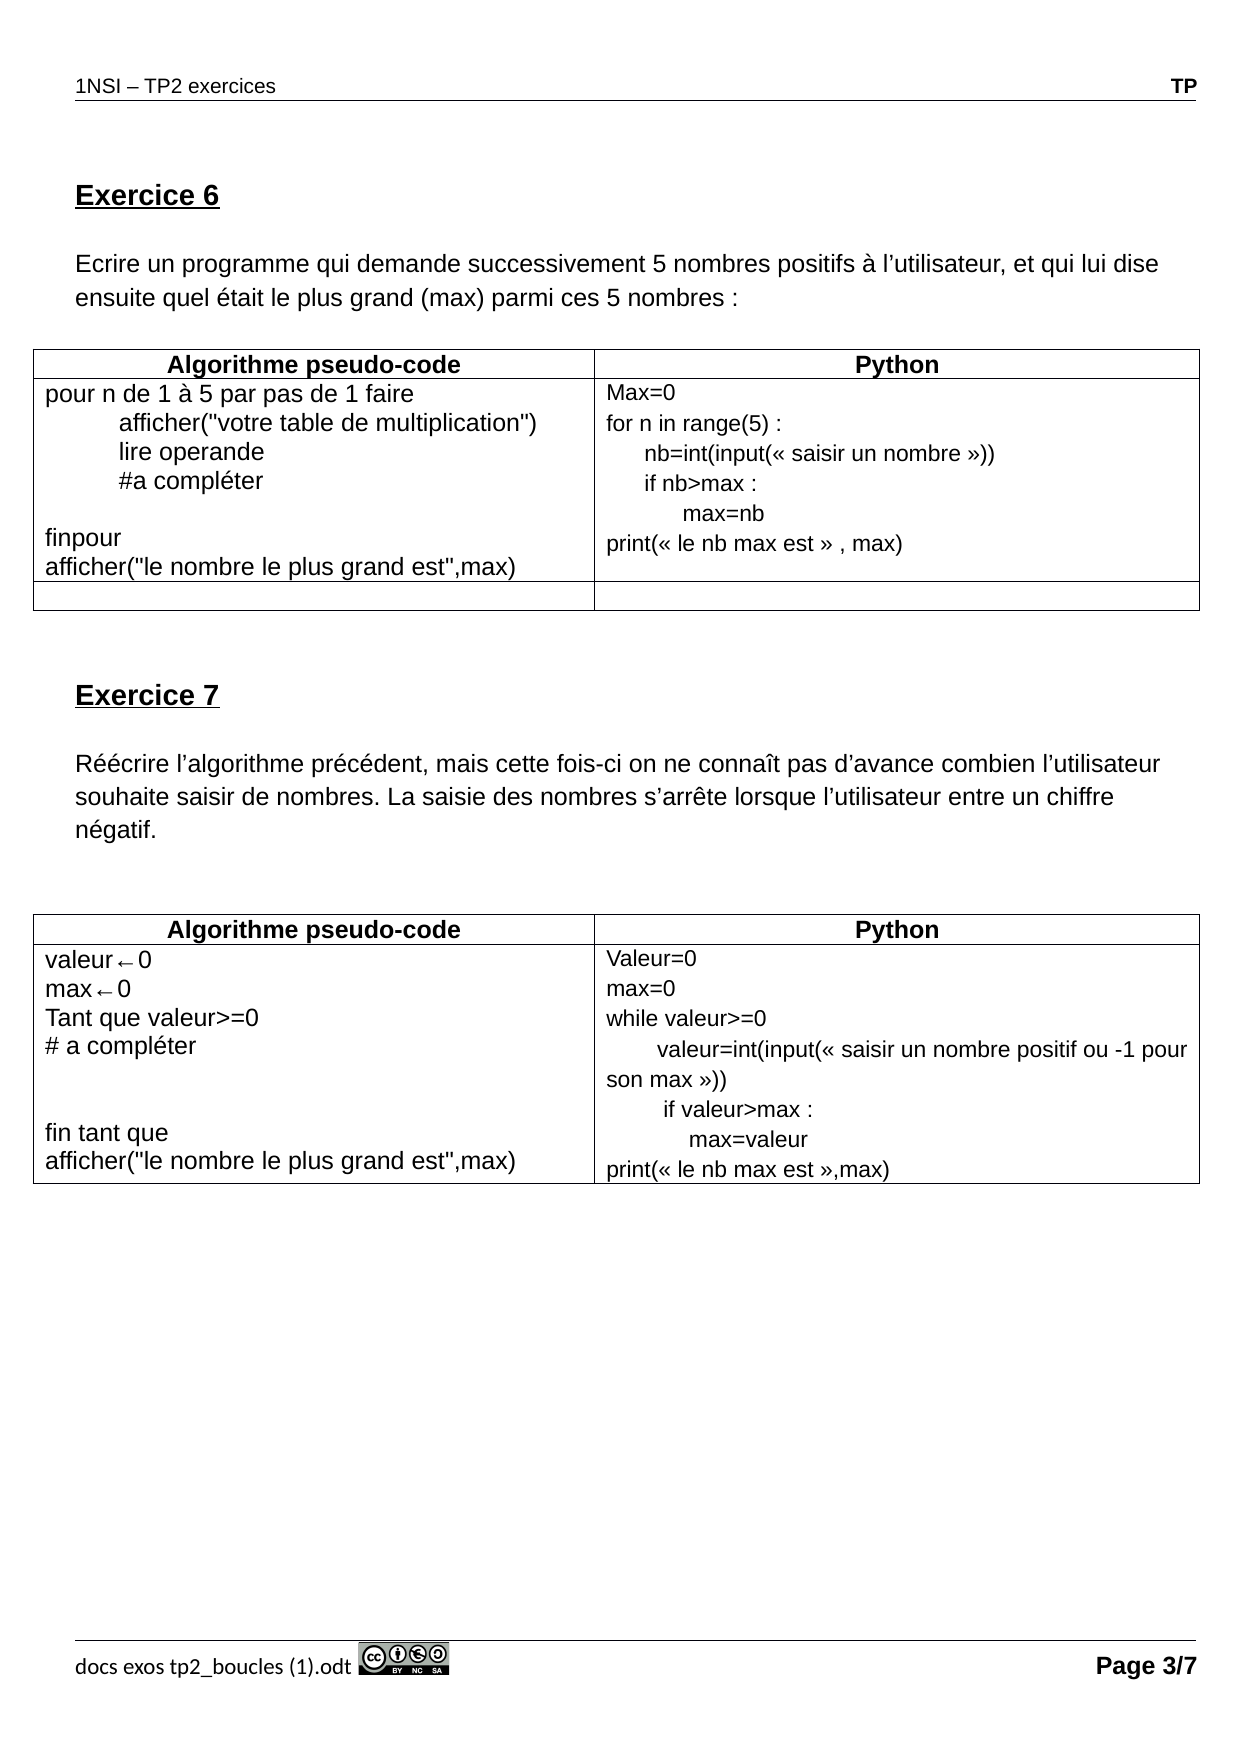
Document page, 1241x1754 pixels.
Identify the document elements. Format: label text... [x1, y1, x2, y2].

text Ecrire un programme qui demande successivement 5 nombres positifs à l’utilisateur, et qui lui dise ensuite quel était le plus grand (max) parmi ces 5 nombres : [75, 249, 1196, 311]
table_header Algorithme pseudo-code [34, 350, 594, 378]
picture [358, 1642, 450, 1675]
text Exercice 7 [75, 677, 1196, 711]
table_cell Max=0 for n in range(5) : nb=int(input(« saisir un nombre »)) if nb>max : max=nb print(« le nb max est » , max) [595, 379, 1199, 581]
table_header Python [595, 915, 1199, 944]
table_cell [34, 582, 594, 610]
table_cell valeur←0 max←0 Tant que valeur>=0 # a compléter fin tant que afficher("le nombre le plus grand est",max) [34, 945, 594, 1183]
text Exercice 6 [75, 178, 1196, 211]
text Réécrire l’algorithme précédent, mais cette fois-ci on ne connaît pas d’avance combien l’utilisateur souhaite saisir de nombres. La saisie des nombres s’arrête lorsque l’utilisateur entre un chiffre négatif. [75, 749, 1196, 844]
table_cell pour n de 1 à 5 par pas de 1 faire afficher("votre table de multiplication") lire operande #a compléter finpour afficher("le nombre le plus grand est",max) [34, 379, 594, 581]
table_cell [595, 582, 1199, 610]
table_cell Valeur=0 max=0 while valeur>=0 valeur=int(input(« saisir un nombre positif ou -1 pour son max »)) if valeur>max : max=valeur print(« le nb max est »,max) [595, 945, 1199, 1183]
table_header Algorithme pseudo-code [34, 915, 594, 944]
table_header Python [595, 350, 1199, 378]
